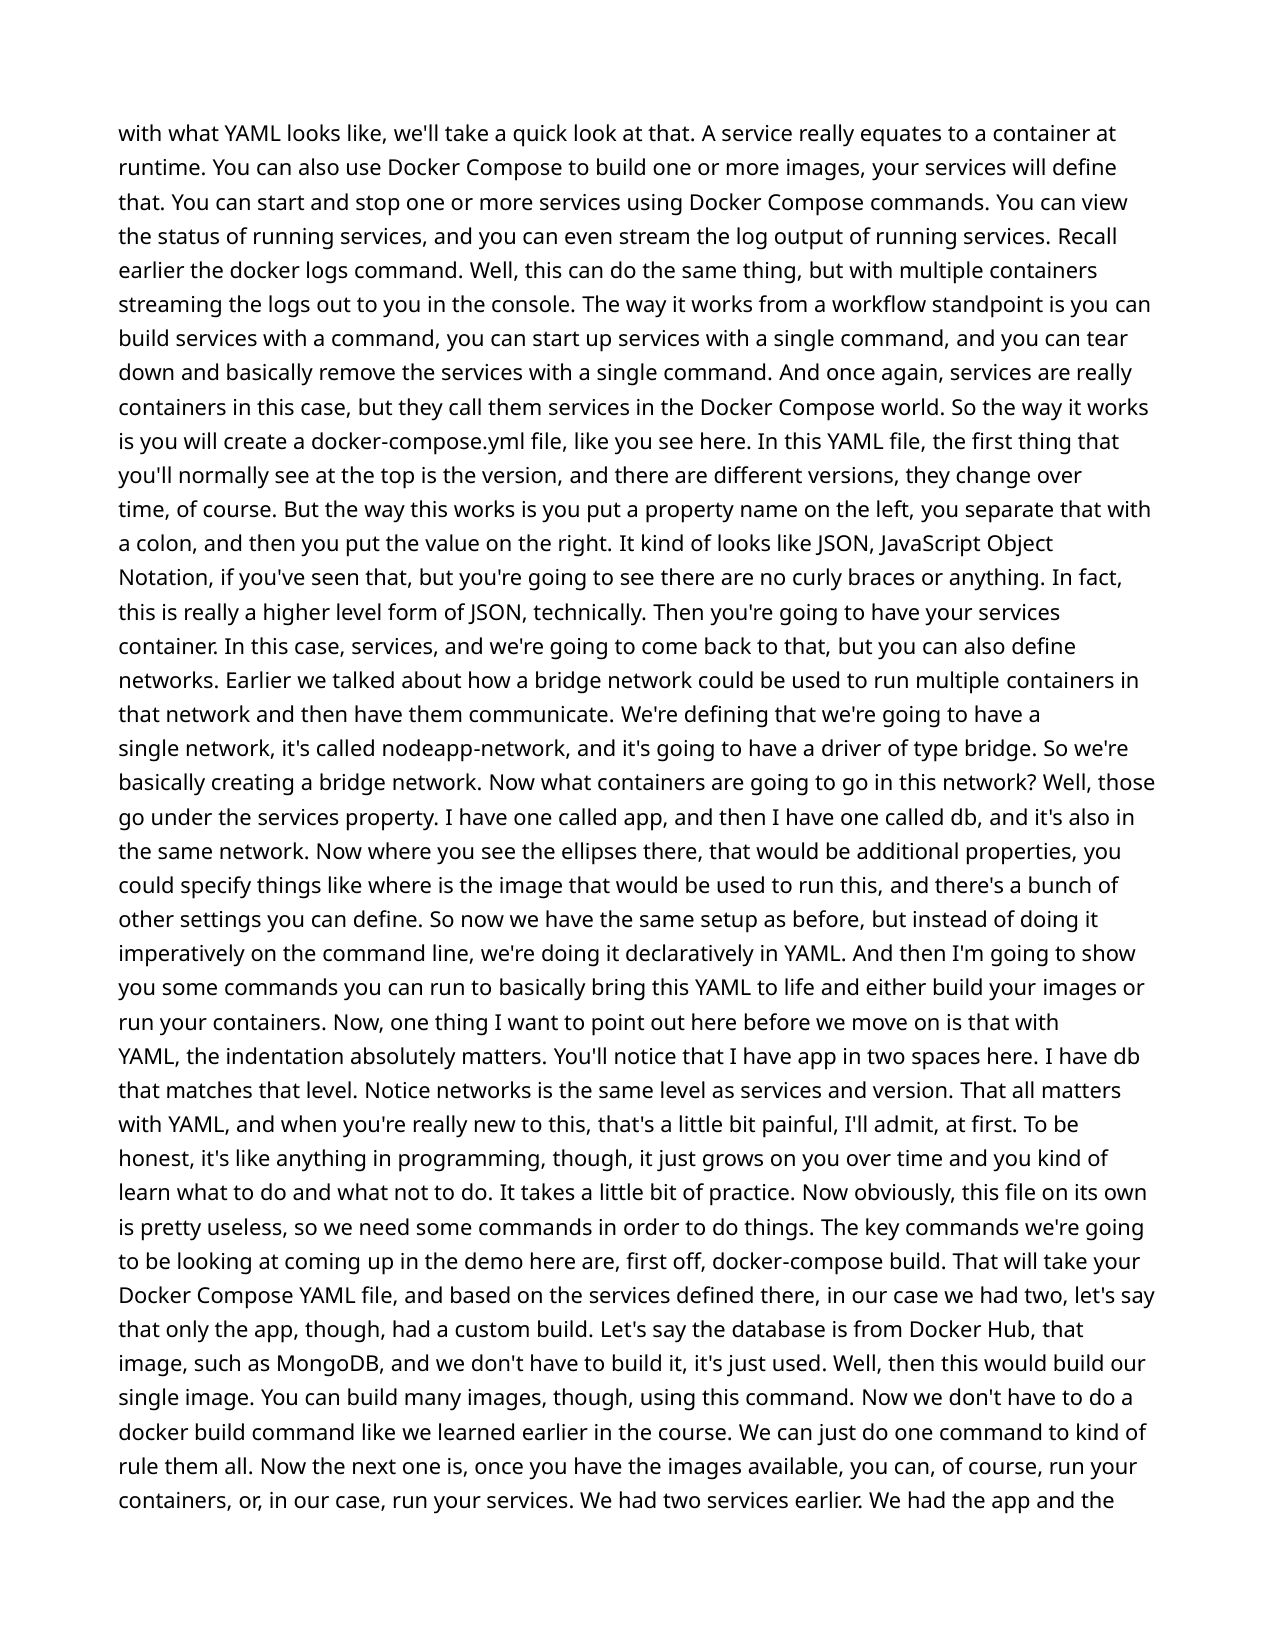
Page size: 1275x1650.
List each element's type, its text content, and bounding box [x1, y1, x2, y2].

text with what YAML looks like, we'll take a quick look at that. A service really equates to a container at runtime. You can also use Docker Compose to build one or more images, your services will define that. You can start and stop one or more services using Docker Compose commands. You can view the status of running services, and you can even stream the log output of running services. Recall earlier the docker logs command. Well, this can do the same thing, but with multiple containers streaming the logs out to you in the console. The way it works from a workflow standpoint is you can build services with a command, you can start up services with a single command, and you can tear down and basically remove the services with a single command. And once again, services are really containers in this case, but they call them services in the Docker Compose world. So the way it works is you will create a docker‑compose.yml file, like you see here. In this YAML file, the first thing that you'll normally see at the top is the version, and there are different versions, they change over time, of course. But the way this works is you put a property name on the left, you separate that with a colon, and then you put the value on the right. It kind of looks like JSON, JavaScript Object Notation, if you've seen that, but you're going to see there are no curly braces or anything. In fact, this is really a higher level form of JSON, technically. Then you're going to have your services container. In this case, services, and we're going to come back to that, but you can also define networks. Earlier we talked about how a bridge network could be used to run multiple containers in that network and then have them communicate. We're defining that we're going to have a single network, it's called nodeapp‑network, and it's going to have a driver of type bridge. So we're basically creating a bridge network. Now what containers are going to go in this network? Well, those go under the services property. I have one called app, and then I have one called db, and it's also in the same network. Now where you see the ellipses there, that would be additional properties, you could specify things like where is the image that would be used to run this, and there's a bunch of other settings you can define. So now we have the same setup as before, but instead of doing it imperatively on the command line, we're doing it declaratively in YAML. And then I'm going to show you some commands you can run to basically bring this YAML to life and either build your images or run your containers. Now, one thing I want to point out here before we move on is that with YAML, the indentation absolutely matters. You'll notice that I have app in two spaces here. I have db that matches that level. Notice networks is the same level as services and version. That all matters with YAML, and when you're really new to this, that's a little bit painful, I'll admit, at first. To be honest, it's like anything in programming, though, it just grows on you over time and you kind of learn what to do and what not to do. It takes a little bit of practice. Now obviously, this file on its own is pretty useless, so we need some commands in order to do things. The key commands we're going to be looking at coming up in the demo here are, first off, docker‑compose build. That will take your Docker Compose YAML file, and based on the services defined there, in our case we had two, let's say that only the app, though, had a custom build. Let's say the database is from Docker Hub, that image, such as MongoDB, and we don't have to build it, it's just used. Well, then this would build our single image. You can build many images, though, using this command. Now we don't have to do a docker build command like we learned earlier in the course. We can just do one command to kind of rule them all. Now the next one is, once you have the images available, you can, of course, run your containers, or, in our case, run your services. We had two services earlier. We had the app and the [118, 118, 1157, 1514]
